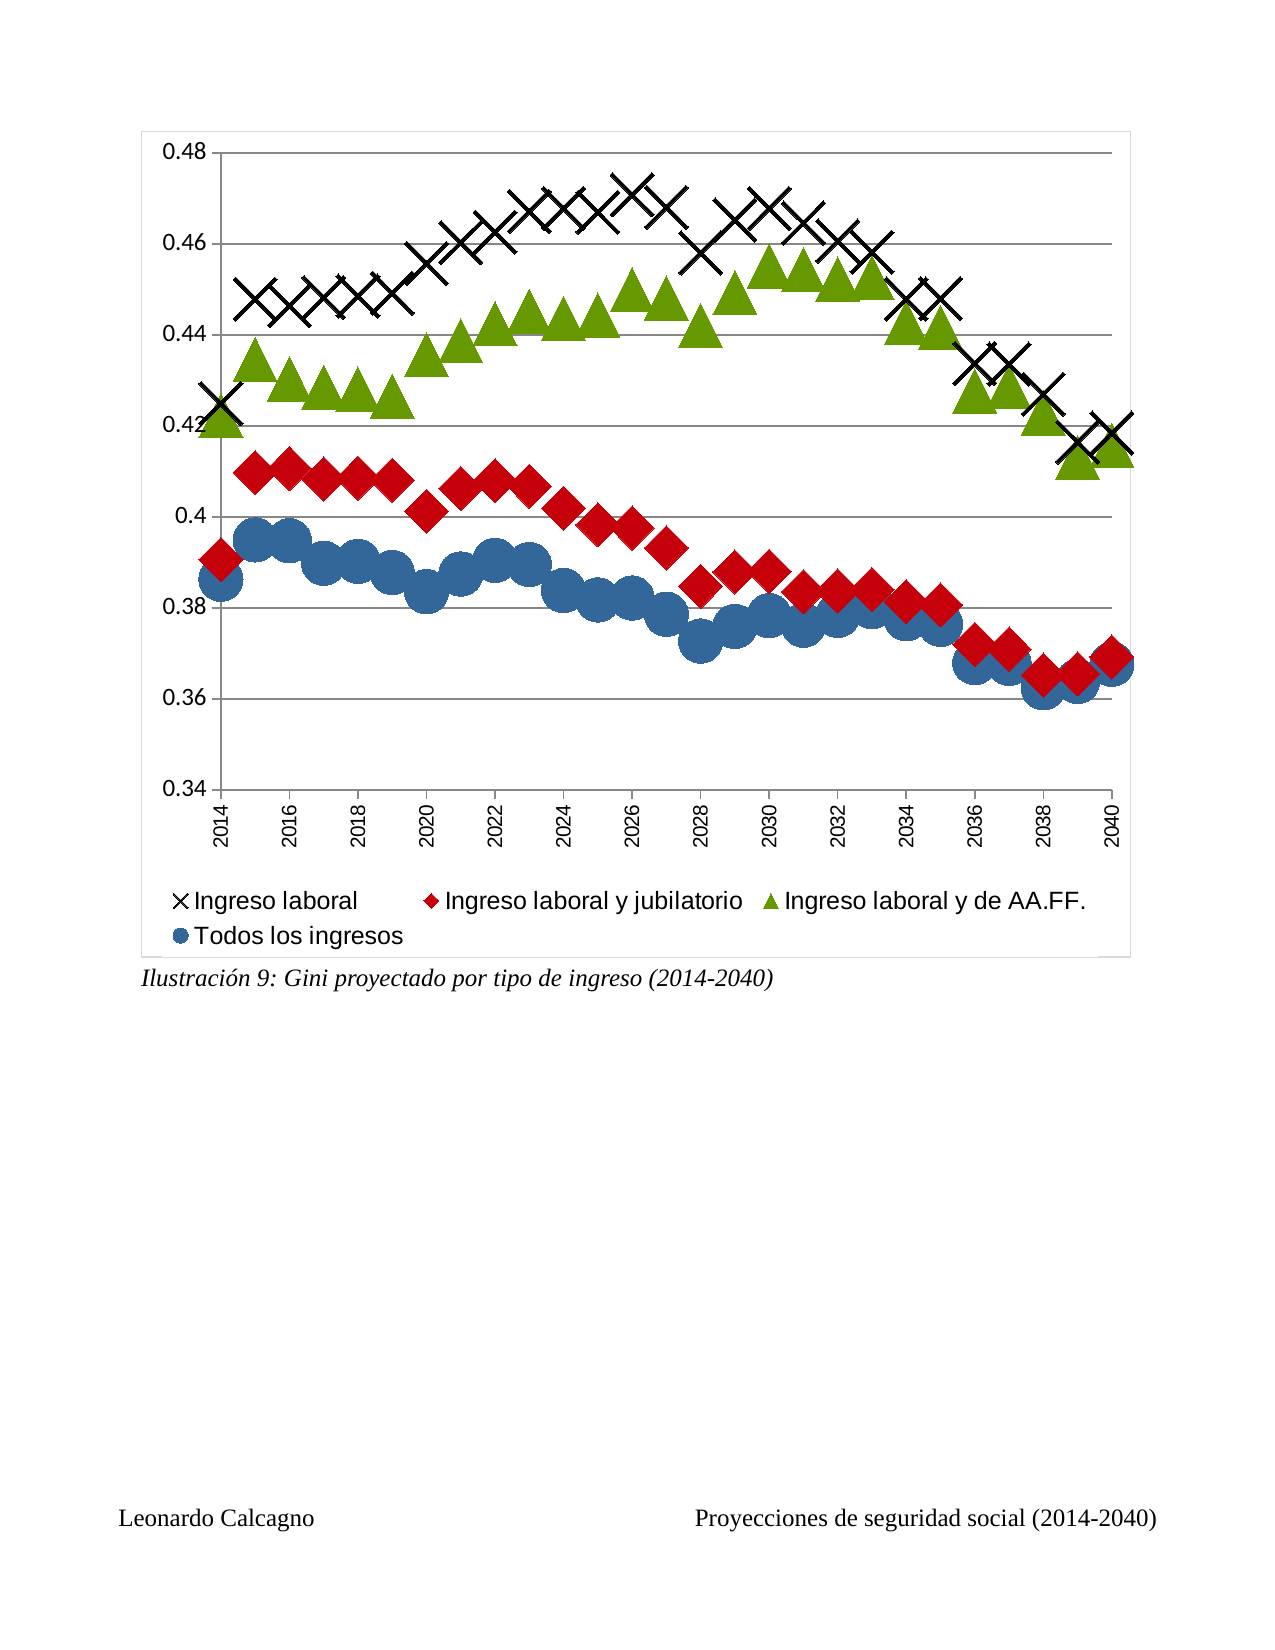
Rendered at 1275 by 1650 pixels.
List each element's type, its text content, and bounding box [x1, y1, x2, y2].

text Ilustración 9: Gini proyectado por tipo de ingreso (2014-2040) [141, 671, 1134, 992]
